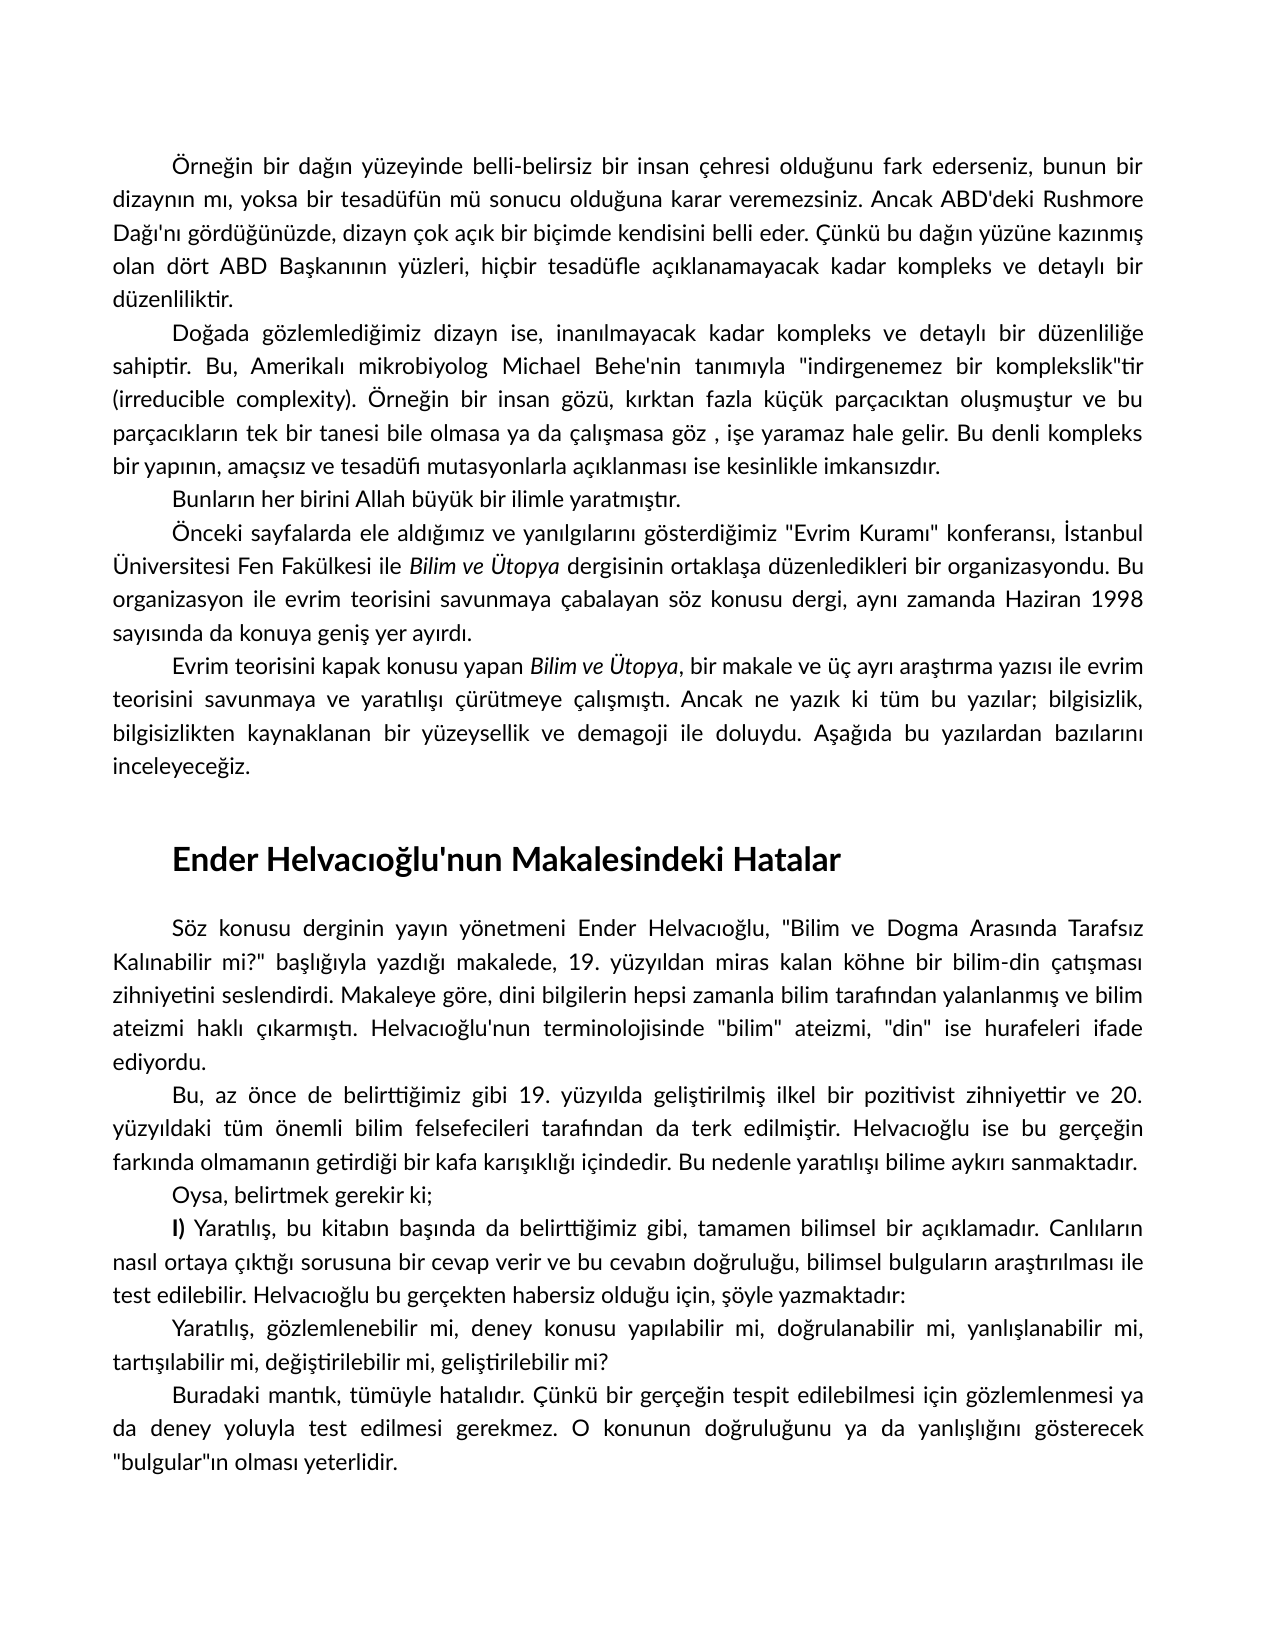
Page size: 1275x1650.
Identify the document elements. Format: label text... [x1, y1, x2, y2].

text Doğada gözlemlediğimiz dizayn ise, inanılmayacak kadar kompleks ve detaylı bir düzenliliğe sahiptir. Bu, Amerikalı mikrobiyolog Michael Behe'nin tanımıyla "indirgenemez bir komplekslik"tir (irreducible complexity). Örneğin bir insan gözü, kırktan fazla küçük parçacıktan oluşmuştur ve bu parçacıkların tek bir tanesi bile olmasa ya da çalışmasa göz , işe yaramaz hale gelir. Bu denli kompleks bir yapının, amaçsız ve tesadüfi mutasyonlarla açıklanması ise kesinlikle imkansızdır. [112, 314, 1145, 481]
text I) Yaratılış, bu kitabın başında da belirttiğimiz gibi, tamamen bilimsel bir açıklamadır. Canlıların nasıl ortaya çıktığı sorusuna bir cevap verir ve bu cevabın doğruluğu, bilimsel bulguların araştırılması ile test edilebilir. Helvacıoğlu bu gerçekten habersiz olduğu için, şöyle yazmaktadır: [112, 1210, 1145, 1310]
text Ender Helvacıoğlu'nun Makalesindeki Hatalar [112, 848, 1145, 877]
text Yaratılış, gözlemlenebilir mi, deney konusu yapılabilir mi, doğrulanabilir mi, yanlışlanabilir mi, tartışılabilir mi, değiştirilebilir mi, geliştirilebilir mi? [112, 1310, 1145, 1377]
text Buradaki mantık, tümüyle hatalıdır. Çünkü bir gerçeğin tespit edilebilmesi için gözlemlenmesi ya da deney yoluyla test edilmesi gerekmez. O konunun doğruluğunu ya da yanlışlığını gösterecek "bulgular"ın olması yeterlidir. [112, 1377, 1145, 1477]
text Evrim teorisini kapak konusu yapan Bilim ve Ütopya, bir makale ve üç ayrı araştırma yazısı ile evrim teorisini savunmaya ve yaratılışı çürütmeye çalışmıştı. Ancak ne yazık ki tüm bu yazılar; bilgisizlik, bilgisizlikten kaynaklanan bir yüzeysellik ve demagoji ile doluydu. Aşağıda bu yazılardan bazılarını inceleyeceğiz. [112, 648, 1145, 781]
text Bu, az önce de belirttiğimiz gibi 19. yüzyılda geliştirilmiş ilkel bir pozitivist zihniyettir ve 20. yüzyıldaki tüm önemli bilim felsefecileri tarafından da terk edilmiştir. Helvacıoğlu ise bu gerçeğin farkında olmamanın getirdiği bir kafa karışıklığı içindedir. Bu nedenle yaratılışı bilime aykırı sanmaktadır. [112, 1077, 1145, 1177]
text Önceki sayfalarda ele aldığımız ve yanılgılarını gösterdiğimiz "Evrim Kuramı" konferansı, İstanbul Üniversitesi Fen Fakülkesi ile Bilim ve Ütopya dergisinin ortaklaşa düzenledikleri bir organizasyondu. Bu organizasyon ile evrim teorisini savunmaya çabalayan söz konusu dergi, aynı zamanda Haziran 1998 sayısında da konuya geniş yer ayırdı. [112, 514, 1145, 648]
text Oysa, belirtmek gerekir ki; [112, 1177, 1145, 1210]
text Örneğin bir dağın yüzeyinde belli-belirsiz bir insan çehresi olduğunu fark ederseniz, bunun bir dizaynın mı, yoksa bir tesadüfün mü sonucu olduğuna karar veremezsiniz. Ancak ABD'deki Rushmore Dağı'nı gördüğünüzde, dizayn çok açık bir biçimde kendisini belli eder. Çünkü bu dağın yüzüne kazınmış olan dört ABD Başkanının yüzleri, hiçbir tesadüfle açıklanamayacak kadar kompleks ve detaylı bir düzenliliktir. [112, 148, 1145, 314]
text Söz konusu derginin yayın yönetmeni Ender Helvacıoğlu, "Bilim ve Dogma Arasında Tarafsız Kalınabilir mi?" başlığıyla yazdığı makalede, 19. yüzyıldan miras kalan köhne bir bilim-din çatışması zihniyetini seslendirdi. Makaleye göre, dini bilgilerin hepsi zamanla bilim tarafından yalanlanmış ve bilim ateizmi haklı çıkarmıştı. Helvacıoğlu'nun terminolojisinde "bilim" ateizmi, "din" ise hurafeleri ifade ediyordu. [112, 910, 1145, 1077]
text Bunların her birini Allah büyük bir ilimle yaratmıştır. [112, 481, 1145, 514]
